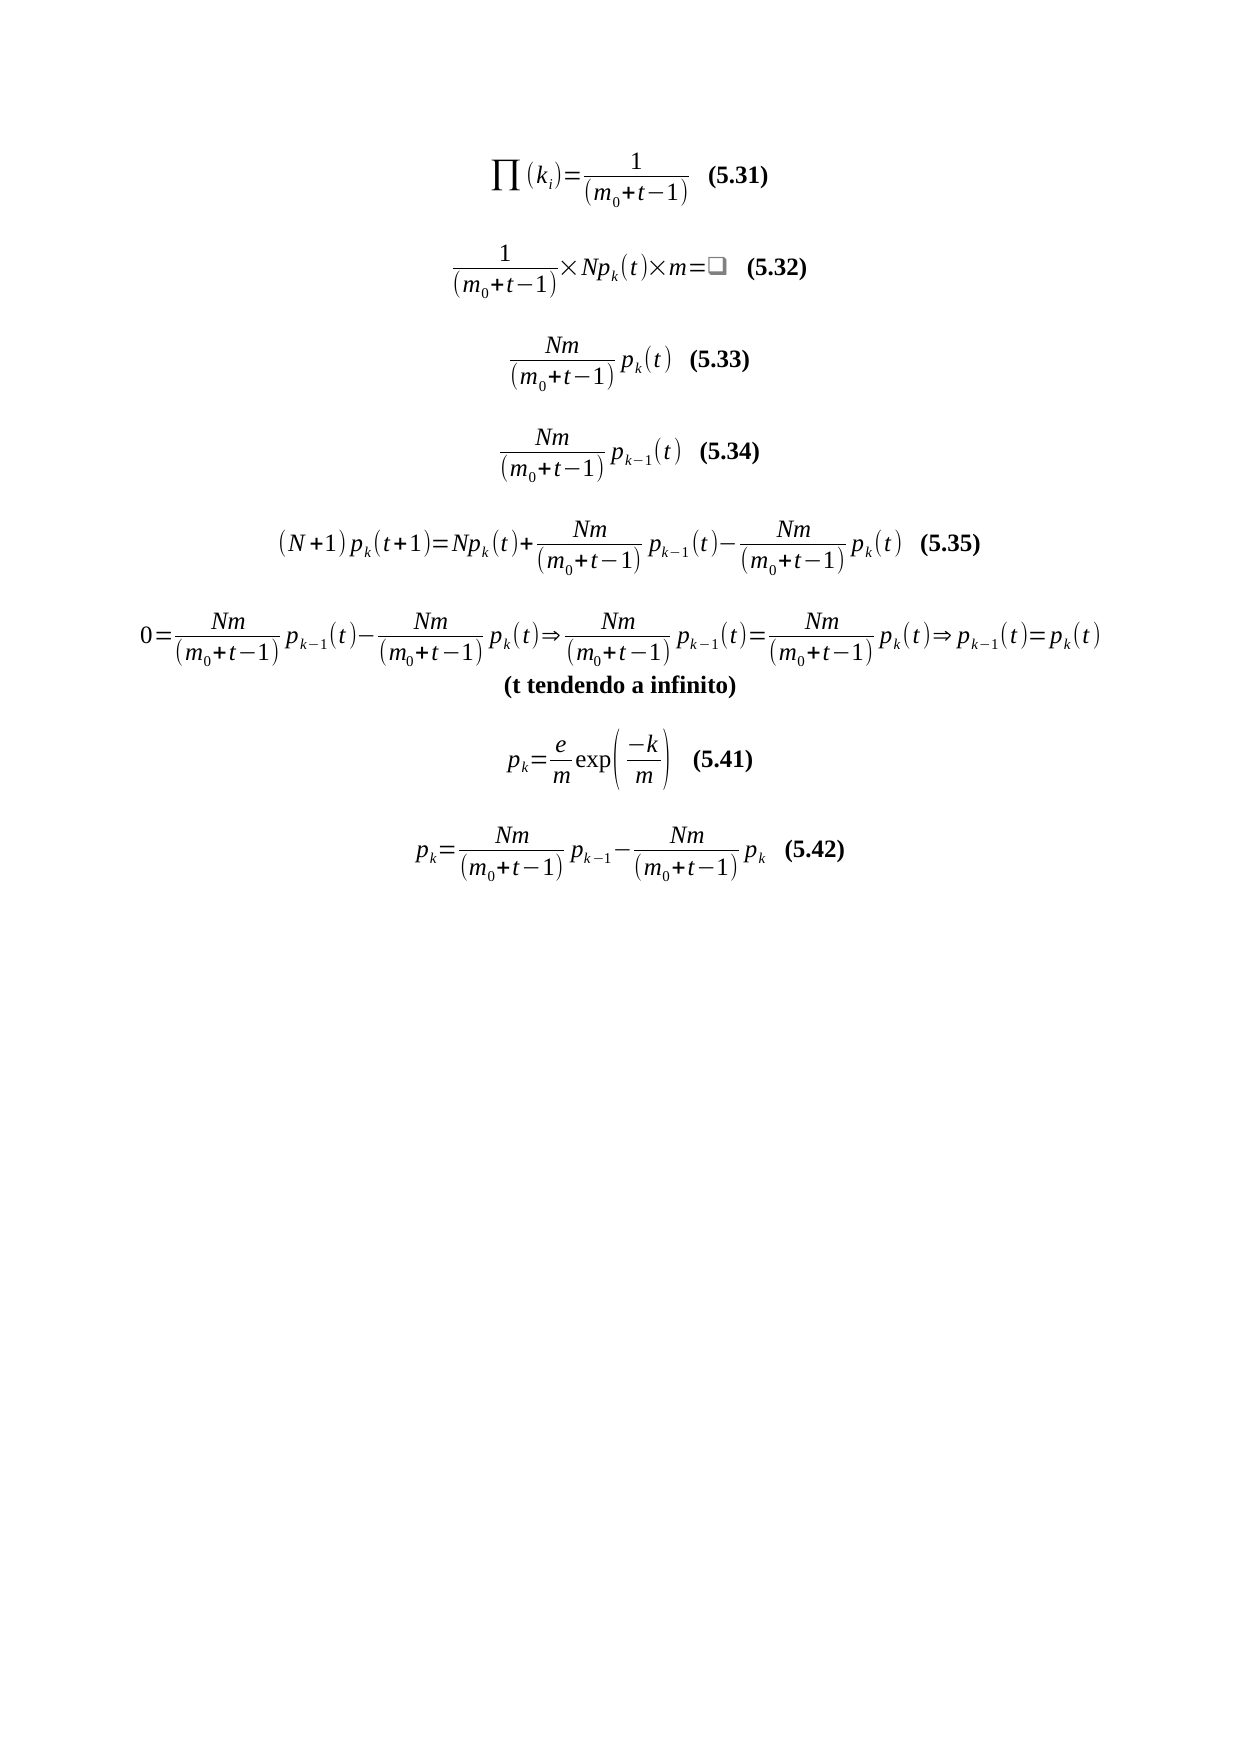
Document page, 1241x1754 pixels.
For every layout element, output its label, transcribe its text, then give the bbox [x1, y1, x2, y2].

text (5.33) [118, 331, 1122, 394]
text (t tendendo a infinito) [118, 607, 1122, 699]
text (5.41) [118, 727, 1122, 792]
text (5.42) [118, 821, 1122, 884]
text (5.32) [118, 239, 1122, 302]
text (5.31) [118, 147, 1122, 210]
text (5.34) [118, 423, 1122, 486]
text (5.35) [118, 515, 1122, 578]
